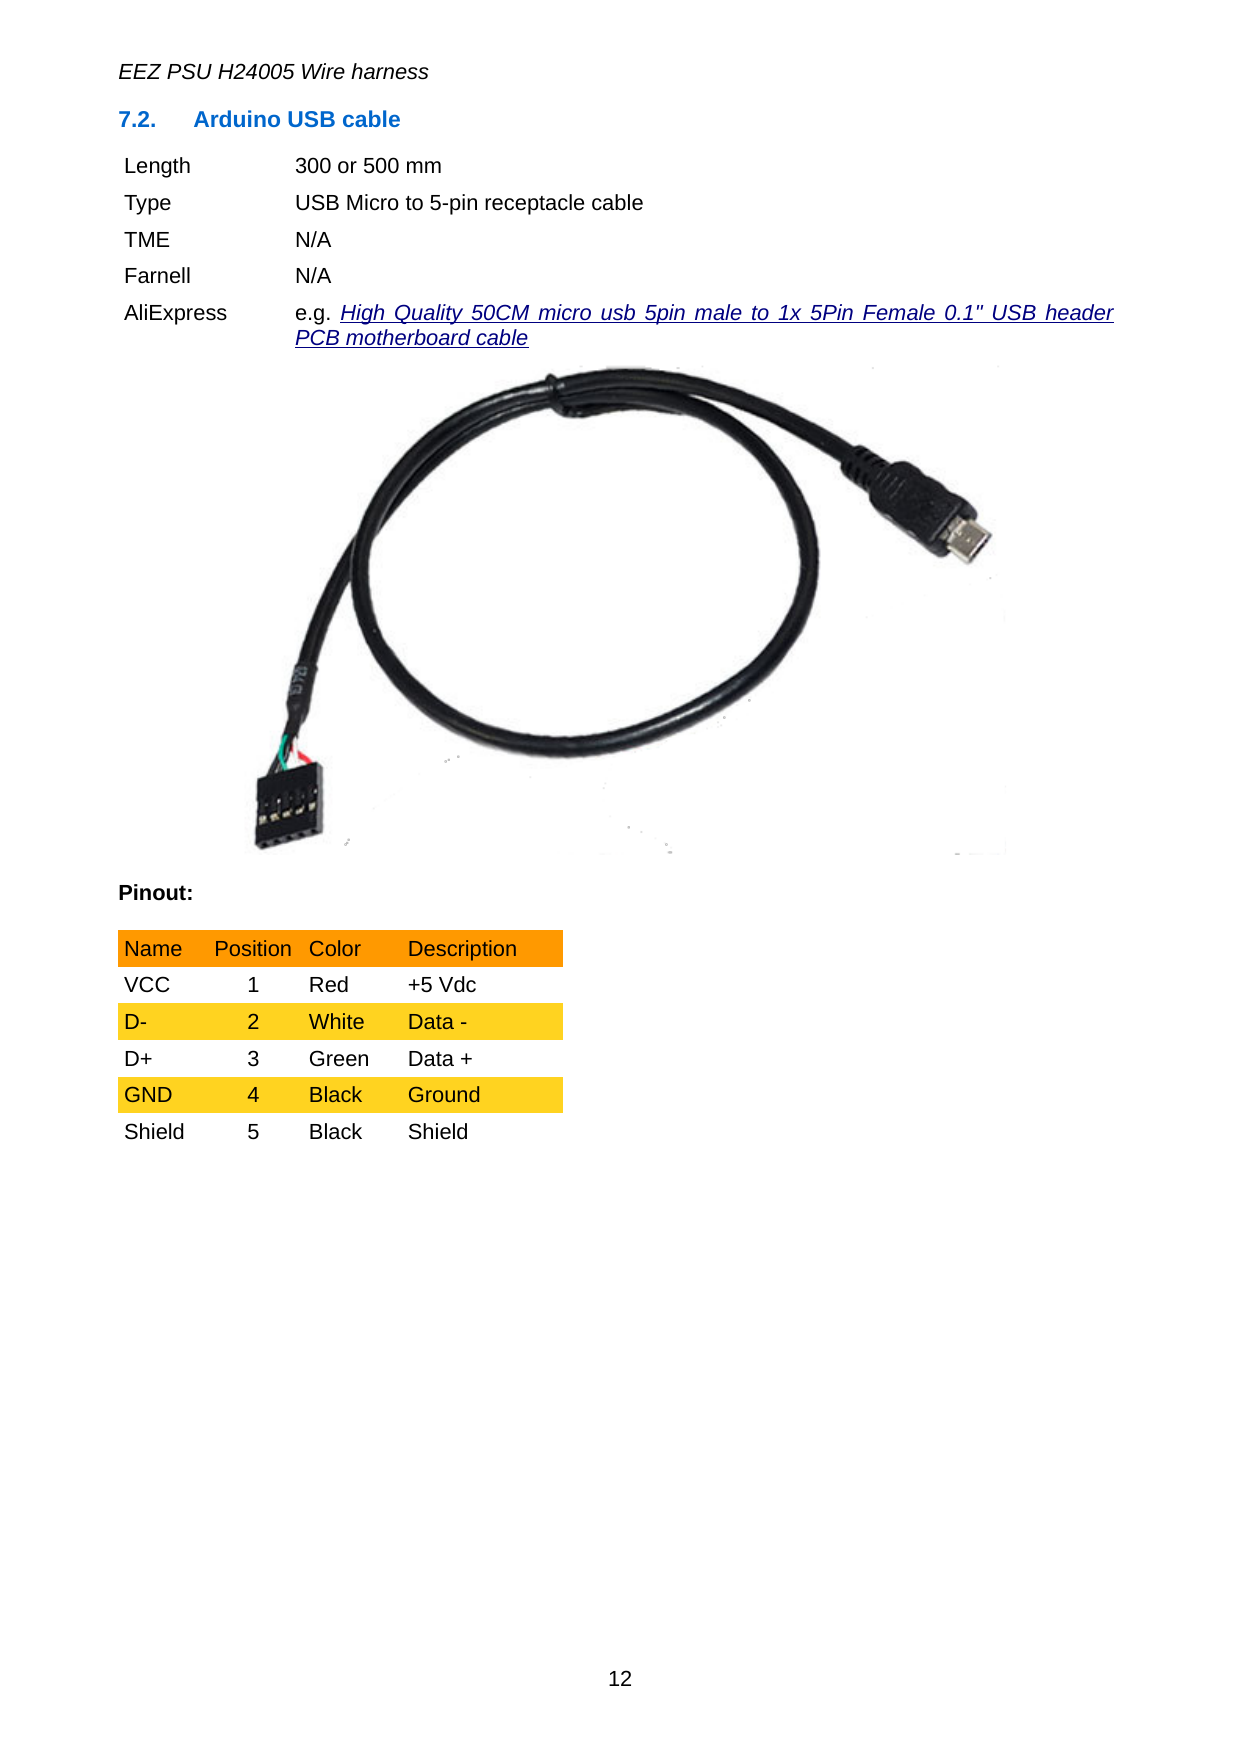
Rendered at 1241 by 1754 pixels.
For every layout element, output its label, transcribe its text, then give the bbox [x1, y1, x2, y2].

table_cell +5 Vdc [402, 967, 563, 1003]
table_cell 1 [203, 967, 303, 1003]
table_cell N/A [289, 258, 1123, 294]
table_cell GND [118, 1077, 203, 1113]
table_header [776, 148, 1123, 184]
table_cell AliExpress [118, 294, 289, 356]
subtitle Arduino USB cable [118, 106, 1122, 133]
table_cell Farnell [118, 258, 289, 294]
table_header Name [118, 930, 203, 967]
table_cell D- [118, 1003, 203, 1040]
table_cell Black [303, 1077, 402, 1113]
table_cell 3 [203, 1040, 303, 1077]
table_cell 4 [203, 1077, 303, 1113]
table_cell Type [118, 184, 289, 221]
table_cell Green [303, 1040, 402, 1077]
table_cell USB Micro to 5-pin receptacle cable [289, 184, 1123, 221]
table_cell 2 [203, 1003, 303, 1040]
table_cell Data + [402, 1040, 563, 1077]
table_header 300 or 500 mm [289, 148, 620, 184]
table_header Description [402, 930, 563, 967]
table_cell Data - [402, 1003, 563, 1040]
table_header [620, 148, 776, 184]
table_cell TME [118, 221, 289, 257]
table_cell Black [303, 1113, 402, 1150]
table_cell VCC [118, 967, 203, 1003]
table_header Position [203, 930, 303, 967]
table_cell D+ [118, 1040, 203, 1077]
text Pinout: [118, 879, 1122, 905]
table_cell N/A [289, 221, 1123, 257]
table_cell e.g. High Quality 50CM micro usb 5pin male to 1x 5Pin Female 0.1" USB header PCB motherboard cable [289, 294, 1123, 356]
picture [234, 356, 1007, 855]
table_header Length [118, 148, 289, 184]
table_cell White [303, 1003, 402, 1040]
table_cell Red [303, 967, 402, 1003]
table_cell Ground [402, 1077, 563, 1113]
table_cell Shield [118, 1113, 203, 1150]
table_header Color [303, 930, 402, 967]
table_cell 5 [203, 1113, 303, 1150]
table_cell Shield [402, 1113, 563, 1150]
